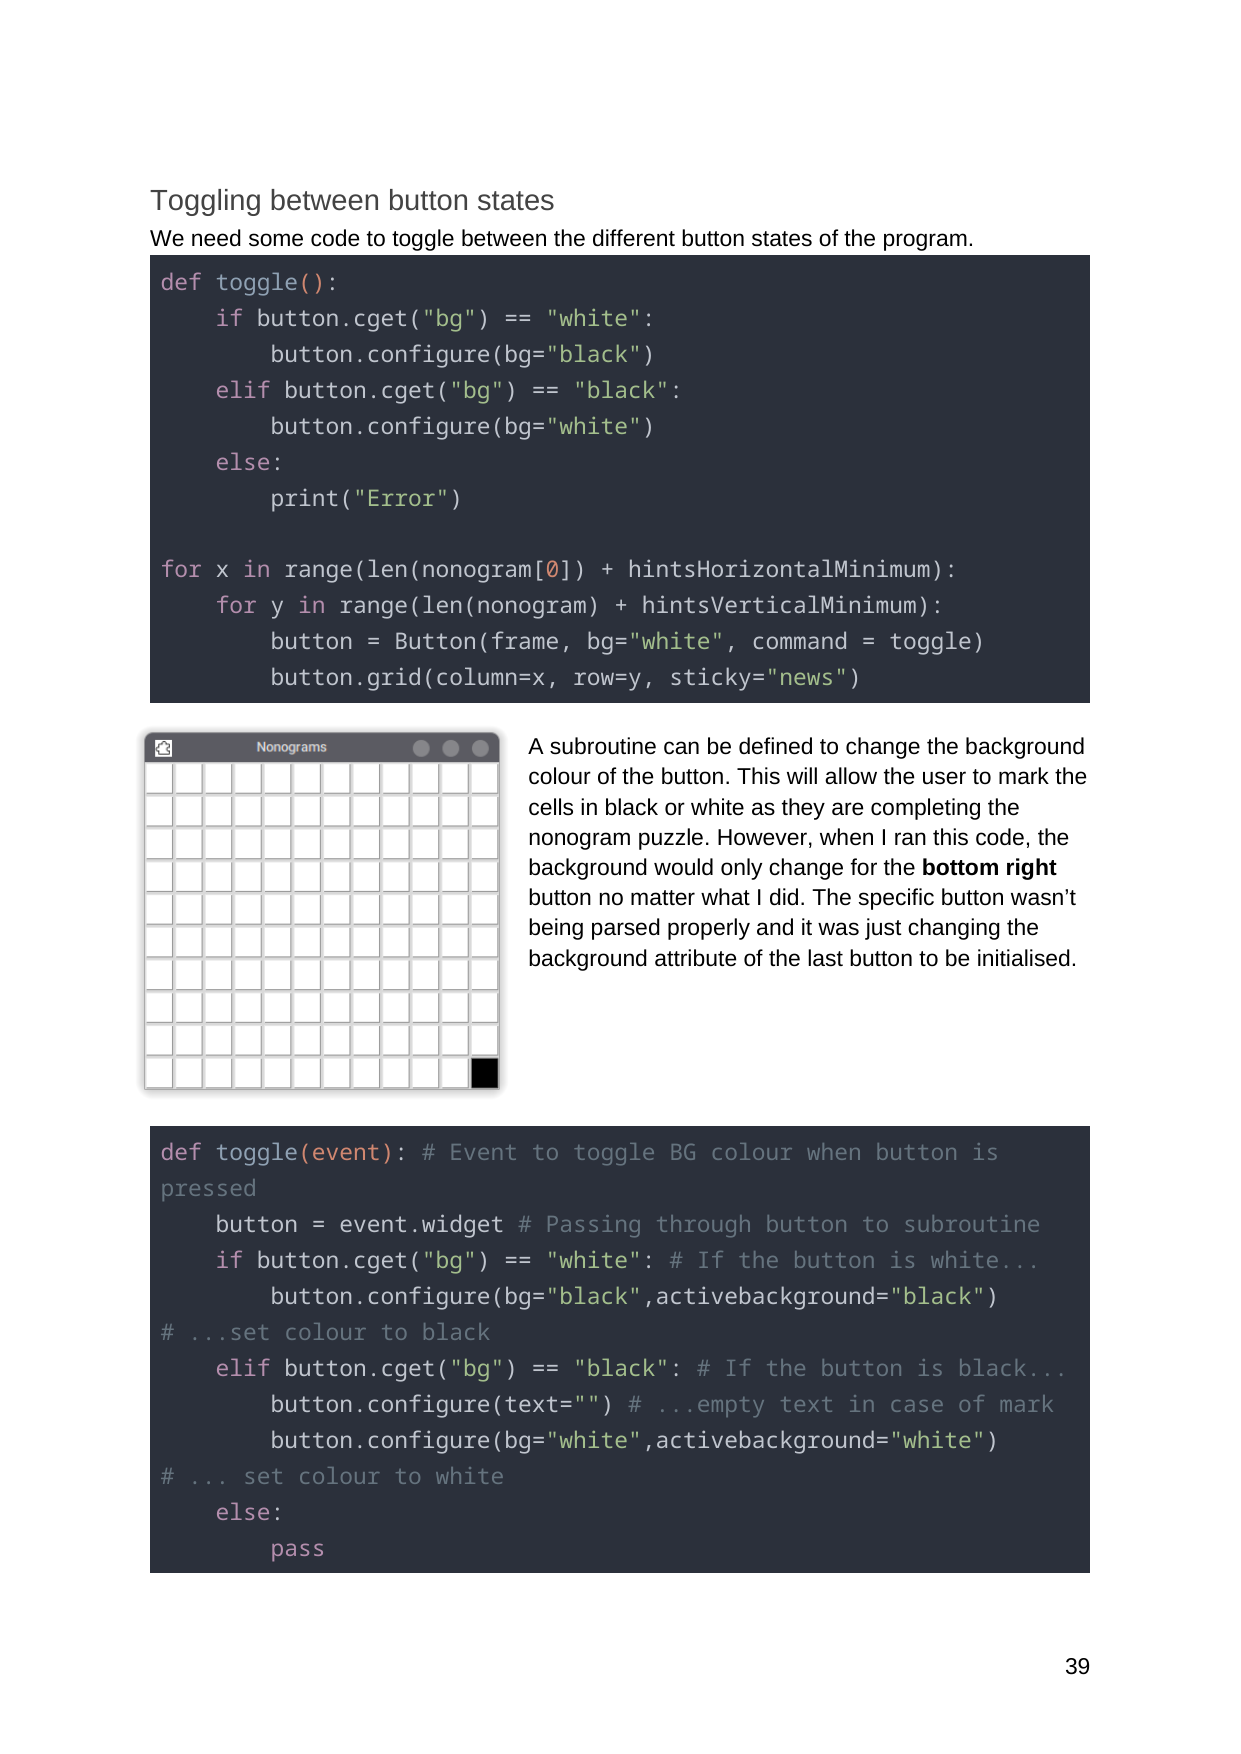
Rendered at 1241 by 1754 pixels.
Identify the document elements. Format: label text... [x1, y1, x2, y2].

picture [134, 722, 510, 1100]
text A subroutine can be defined to change the background colour of the button. This will allow the user to mark the cells in black or white as they are completing the nonogram puzzle. However, when I ran this code, the background would only change for the bottom right button no matter what I did. The specific button wasn’t being parsed properly and it was just changing the background attribute of the last button to be initialised. [510, 733, 1090, 971]
text We need some code to toggle between the different button states of the program. [150, 225, 1090, 252]
subtitle Toggling between button states [150, 183, 1090, 217]
table_header def toggle(): if button.cget("bg") == "white": button.configure(bg="black") elif button.cget("bg") == "black": button.configure(bg="white") else: print("Error") for x in range(len(nonogram[0]) + hintsHorizontalMinimum): for y in range(len(nonogram) + hintsVerticalMinimum): button = Button(frame, bg="white", command = toggle) button.grid(column=x, row=y, sticky="news") [150, 255, 1090, 703]
table_header def toggle(event): # Event to toggle BG colour when button is pressed button = event.widget # Passing through button to subroutine if button.cget("bg") == "white": # If the button is white... button.configure(bg="black",activebackground="black") # ...set colour to black elif button.cget("bg") == "black": # If the button is black... button.configure(text="") # ...empty text in case of mark button.configure(bg="white",activebackground="white") # ... set colour to white else: pass [150, 1126, 1090, 1573]
